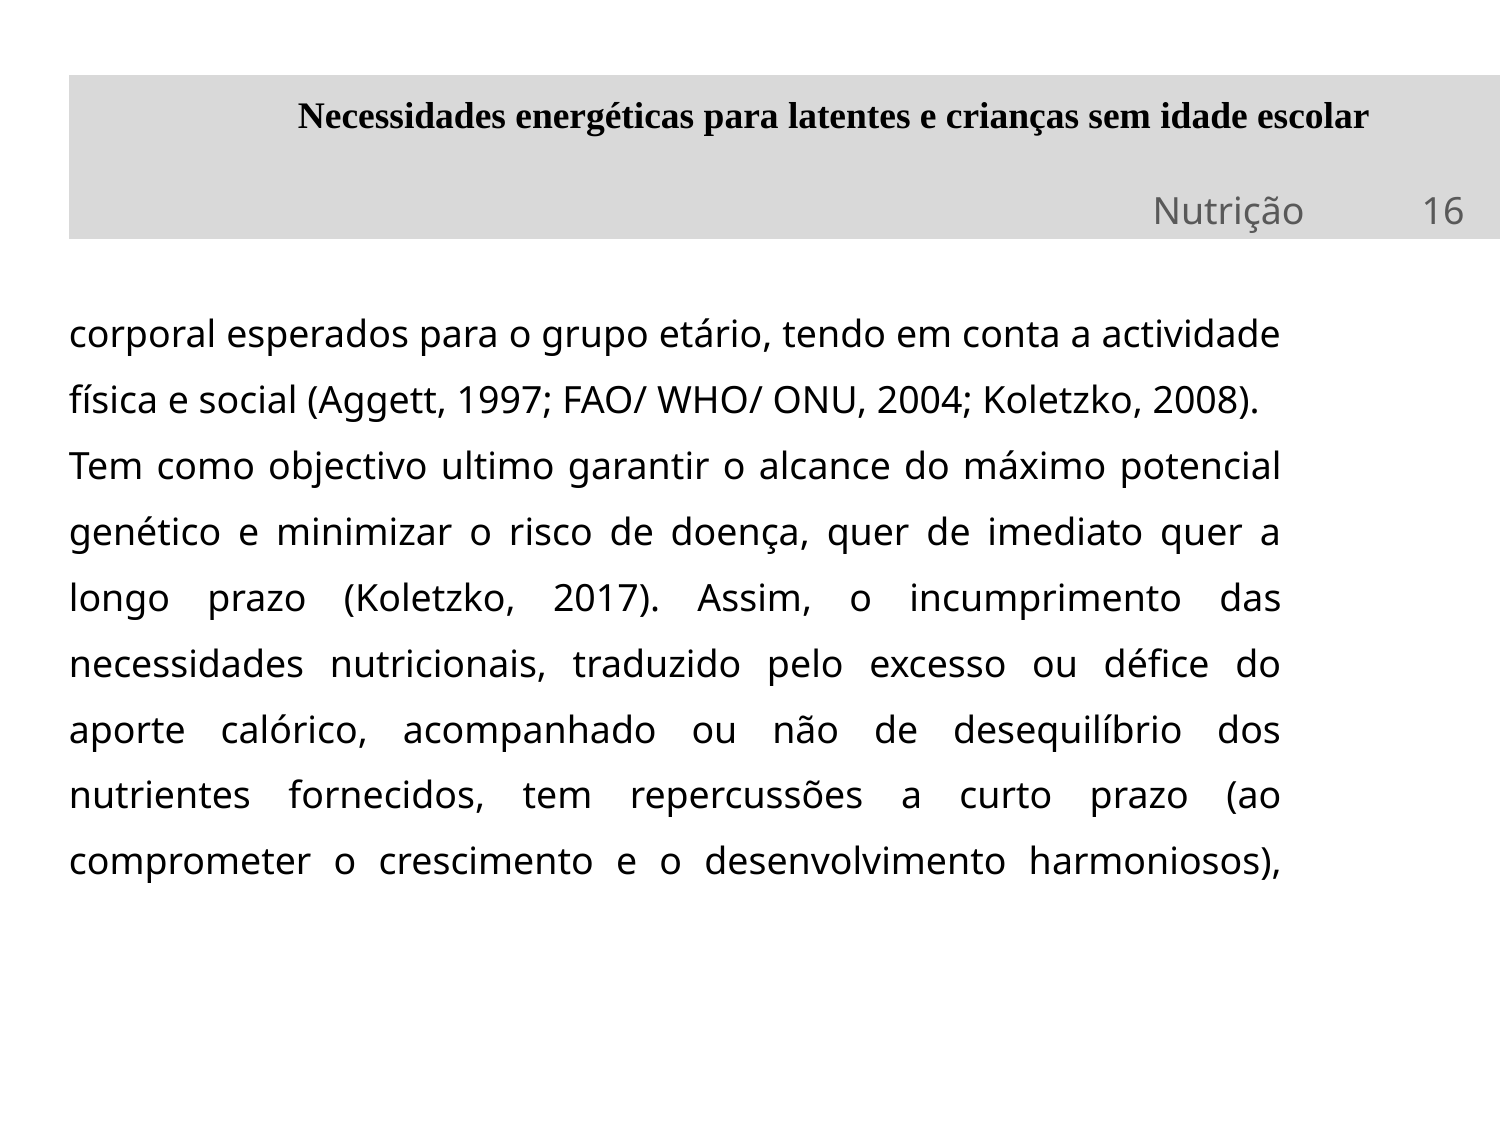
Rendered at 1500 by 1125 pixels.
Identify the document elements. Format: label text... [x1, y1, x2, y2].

text corporal esperados para o grupo etário, tendo em conta a actividade física e social (Aggett, 1997; FAO/ WHO/ ONU, 2004; Koletzko, 2008). [69, 307, 1282, 424]
text Tem como objectivo ultimo garantir o alcance do máximo potencial genético e minimizar o risco de doença, quer de imediato quer a longo prazo (Koletzko, 2017). Assim, o incumprimento das necessidades nutricionais, traduzido pelo excesso ou défice do aporte calórico, acompanhado ou não de desequilíbrio dos nutrientes fornecidos, tem repercussões a curto prazo (ao comprometer o crescimento e o desenvolvimento harmoniosos), [69, 439, 1282, 886]
